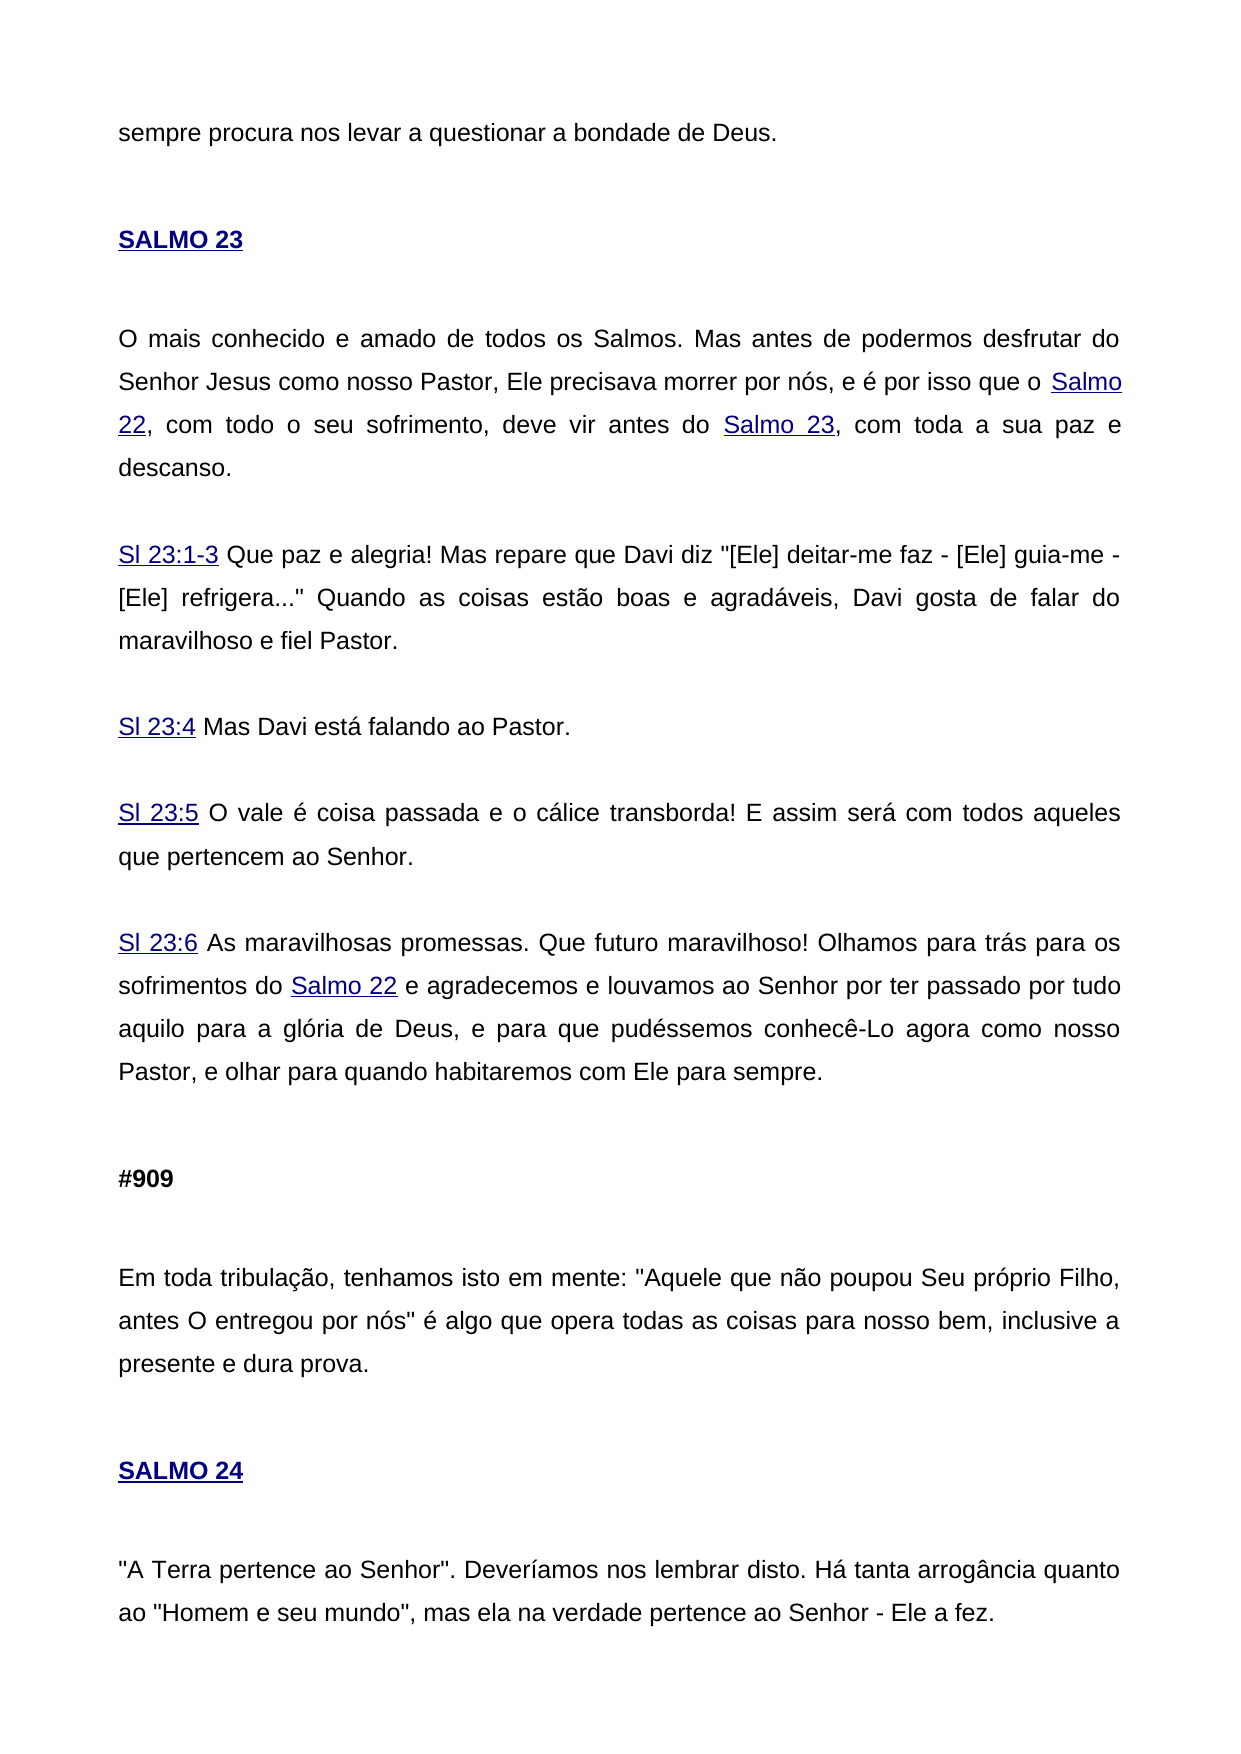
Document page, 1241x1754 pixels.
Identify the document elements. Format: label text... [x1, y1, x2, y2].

text O mais conhecido e amado de todos os Salmos. Mas antes de podermos desfrutar do Senhor Jesus como nosso Pastor, Ele precisava morrer por nós, e é por isso que o Salmo 22, com todo o seu sofrimento, deve vir antes do Salmo 23, com toda a sua paz e descanso. [118, 324, 1122, 482]
subtitle SALMO 23 [118, 225, 1122, 254]
subtitle SALMO 24 [118, 1456, 1122, 1485]
text sempre procura nos levar a questionar a bondade de Deus. [118, 118, 1122, 147]
subtitle #909 [118, 1164, 1122, 1193]
text Sl 23:6 As maravilhosas promessas. Que futuro maravilhoso! Olhamos para trás para os sofrimentos do Salmo 22 e agradecemos e louvamos ao Senhor por ter passado por tudo aquilo para a glória de Deus, e para que pudéssemos conhecê-Lo agora como nosso Pastor, e olhar para quando habitaremos com Ele para sempre. [118, 928, 1122, 1086]
text Sl 23:1-3 Que paz e alegria! Mas repare que Davi diz "[Ele] deitar-me faz - [Ele] guia-me - [Ele] refrigera..." Quando as coisas estão boas e agradáveis, Davi gosta de falar do maravilhoso e fiel Pastor. [118, 539, 1122, 654]
text "A Terra pertence ao Senhor". Deveríamos nos lembrar disto. Há tanta arrogância quanto ao "Homem e seu mundo", mas ela na verdade pertence ao Senhor - Ele a fez. [118, 1555, 1122, 1627]
text Em toda tribulação, tenhamos isto em mente: "Aquele que não poupou Seu próprio Filho, antes O entregou por nós" é algo que opera todas as coisas para nosso bem, inclusive a presente e dura prova. [118, 1263, 1122, 1378]
text Sl 23:4 Mas Davi está falando ao Pastor. [118, 712, 1122, 741]
text Sl 23:5 O vale é coisa passada e o cálice transborda! E assim será com todos aqueles que pertencem ao Senhor. [118, 798, 1122, 870]
